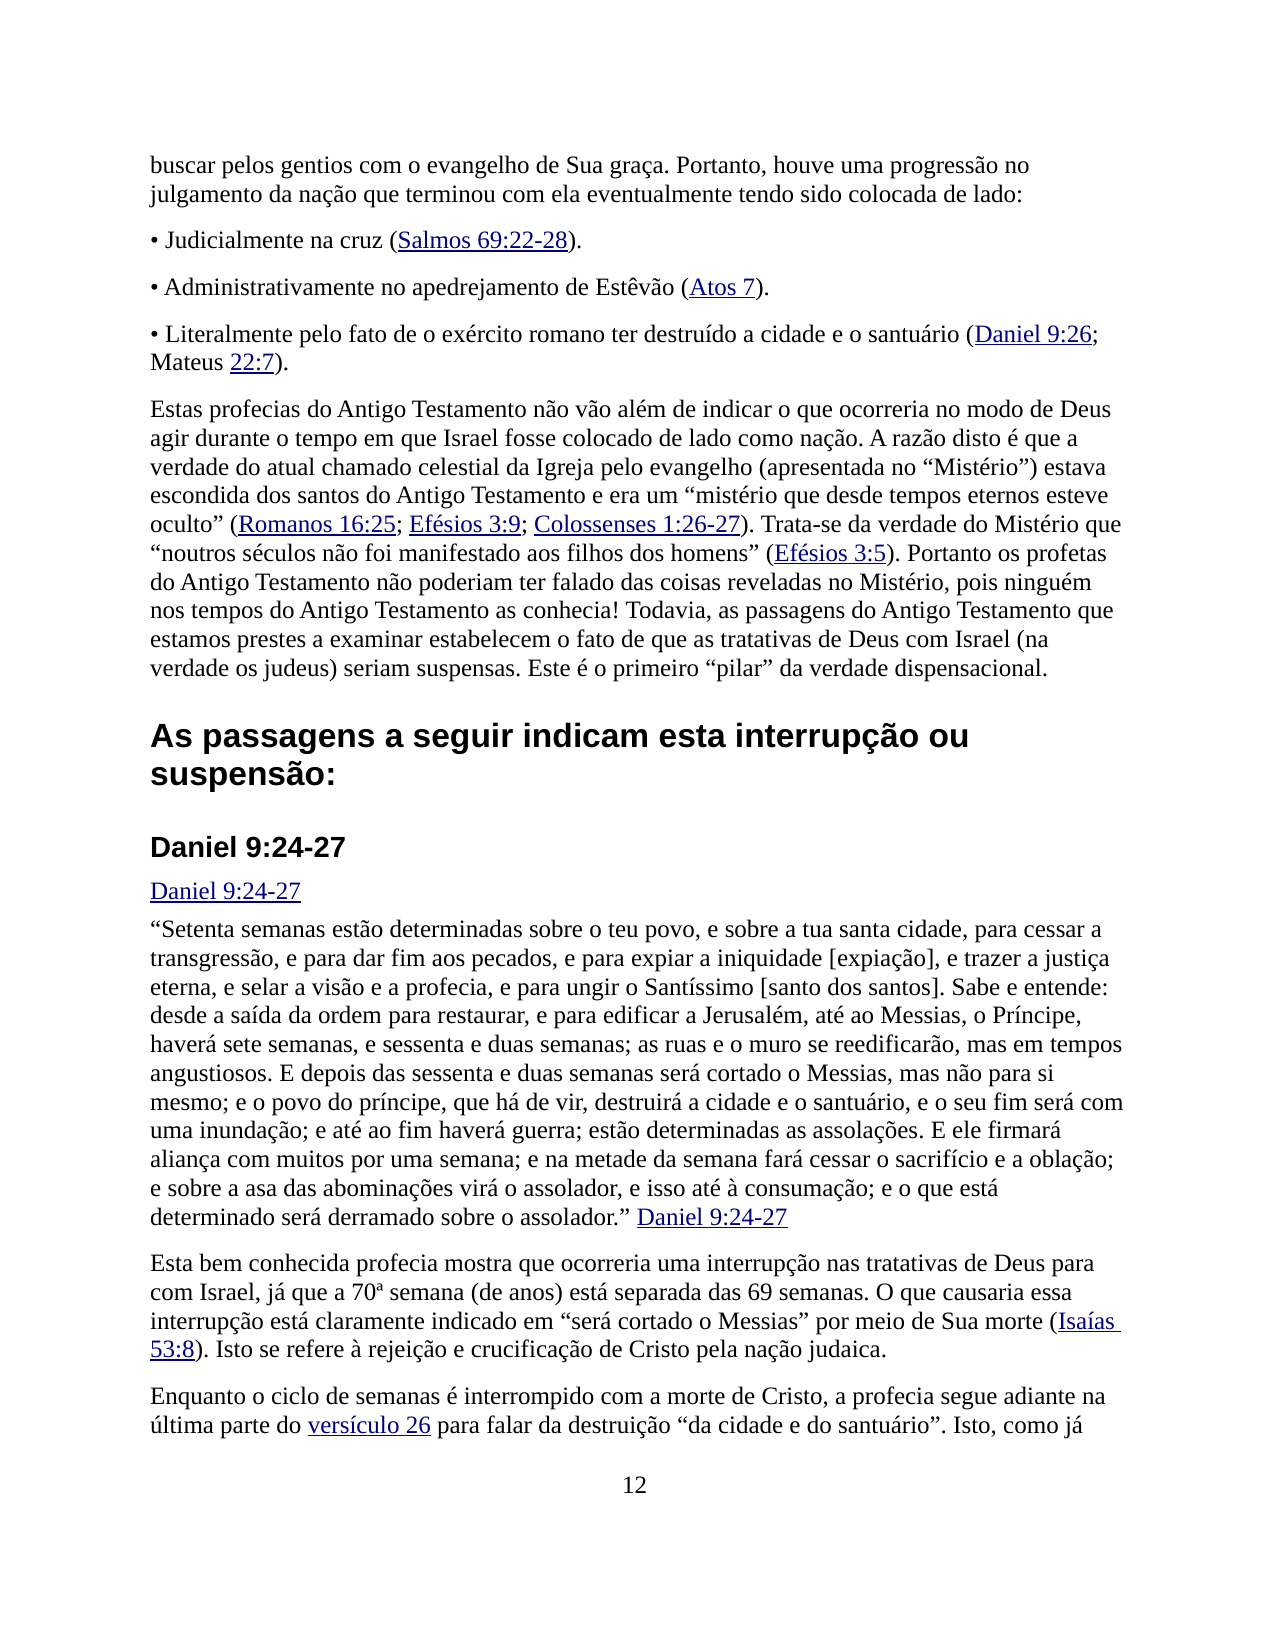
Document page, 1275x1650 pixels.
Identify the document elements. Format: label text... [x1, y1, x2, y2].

text Daniel 9:24-27 [150, 876, 1125, 905]
text • Judicialmente na cruz (Salmos 69:22-28). [150, 225, 1125, 254]
text buscar pelos gentios com o evangelho de Sua graça. Portanto, houve uma progressão no julgamento da nação que terminou com ela eventualmente tendo sido colocada de lado: [150, 150, 1125, 207]
subtitle Daniel 9:24-27 [150, 830, 1125, 864]
text • Administrativamente no apedrejamento de Estêvão (Atos 7). [150, 272, 1125, 301]
text Enquanto o ciclo de semanas é interrompido com a morte de Cristo, a profecia segue adiante na última parte do versículo 26 para falar da destruição “da cidade e do santuário”. Isto, como já [150, 1381, 1125, 1439]
subtitle As passagens a seguir indicam esta interrupção ou suspensão: [150, 716, 1125, 793]
text Estas profecias do Antigo Testamento não vão além de indicar o que ocorreria no modo de Deus agir durante o tempo em que Israel fosse colocado de lado como nação. A razão disto é que a verdade do atual chamado celestial da Igreja pelo evangelho (apresentada no “Mistério”) estava escondida dos santos do Antigo Testamento e era um “mistério que desde tempos eternos esteve oculto” (Romanos 16:25; Efésios 3:9; Colossenses 1:26-27). Trata-se da verdade do Mistério que “noutros séculos não foi manifestado aos filhos dos homens” (Efésios 3:5). Portanto os profetas do Antigo Testamento não poderiam ter falado das coisas reveladas no Mistério, pois ninguém nos tempos do Antigo Testamento as conhecia! Todavia, as passagens do Antigo Testamento que estamos prestes a examinar estabelecem o fato de que as tratativas de Deus com Israel (na verdade os judeus) seriam suspensas. Este é o primeiro “pilar” da verdade dispensacional. [150, 394, 1125, 682]
text “Setenta semanas estão determinadas sobre o teu povo, e sobre a tua santa cidade, para cessar a transgressão, e para dar fim aos pecados, e para expiar a iniquidade [expiação], e trazer a justiça eterna, e selar a visão e a profecia, e para ungir o Santíssimo [santo dos santos]. Sabe e entende: desde a saída da ordem para restaurar, e para edificar a Jerusalém, até ao Messias, o Príncipe, haverá sete semanas, e sessenta e duas semanas; as ruas e o muro se reedificarão, mas em tempos angustiosos. E depois das sessenta e duas semanas será cortado o Messias, mas não para si mesmo; e o povo do príncipe, que há de vir, destruirá a cidade e o santuário, e o seu fim será com uma inundação; e até ao fim haverá guerra; estão determinadas as assolações. E ele firmará aliança com muitos por uma semana; e na metade da semana fará cessar o sacrifício e a oblação; e sobre a asa das abominações virá o assolador, e isso até à consumação; e o que está determinado será derramado sobre o assolador.” Daniel 9:24-27 [150, 914, 1125, 1230]
text Esta bem conhecida profecia mostra que ocorreria uma interrupção nas tratativas de Deus para com Israel, já que a 70ª semana (de anos) está separada das 69 semanas. O que causaria essa interrupção está claramente indicado em “será cortado o Messias” por meio de Sua morte (Isaías 53:8). Isto se refere à rejeição e crucificação de Cristo pela nação judaica. [150, 1248, 1125, 1363]
text • Literalmente pelo fato de o exército romano ter destruído a cidade e o santuário (Daniel 9:26; Mateus 22:7). [150, 319, 1125, 376]
